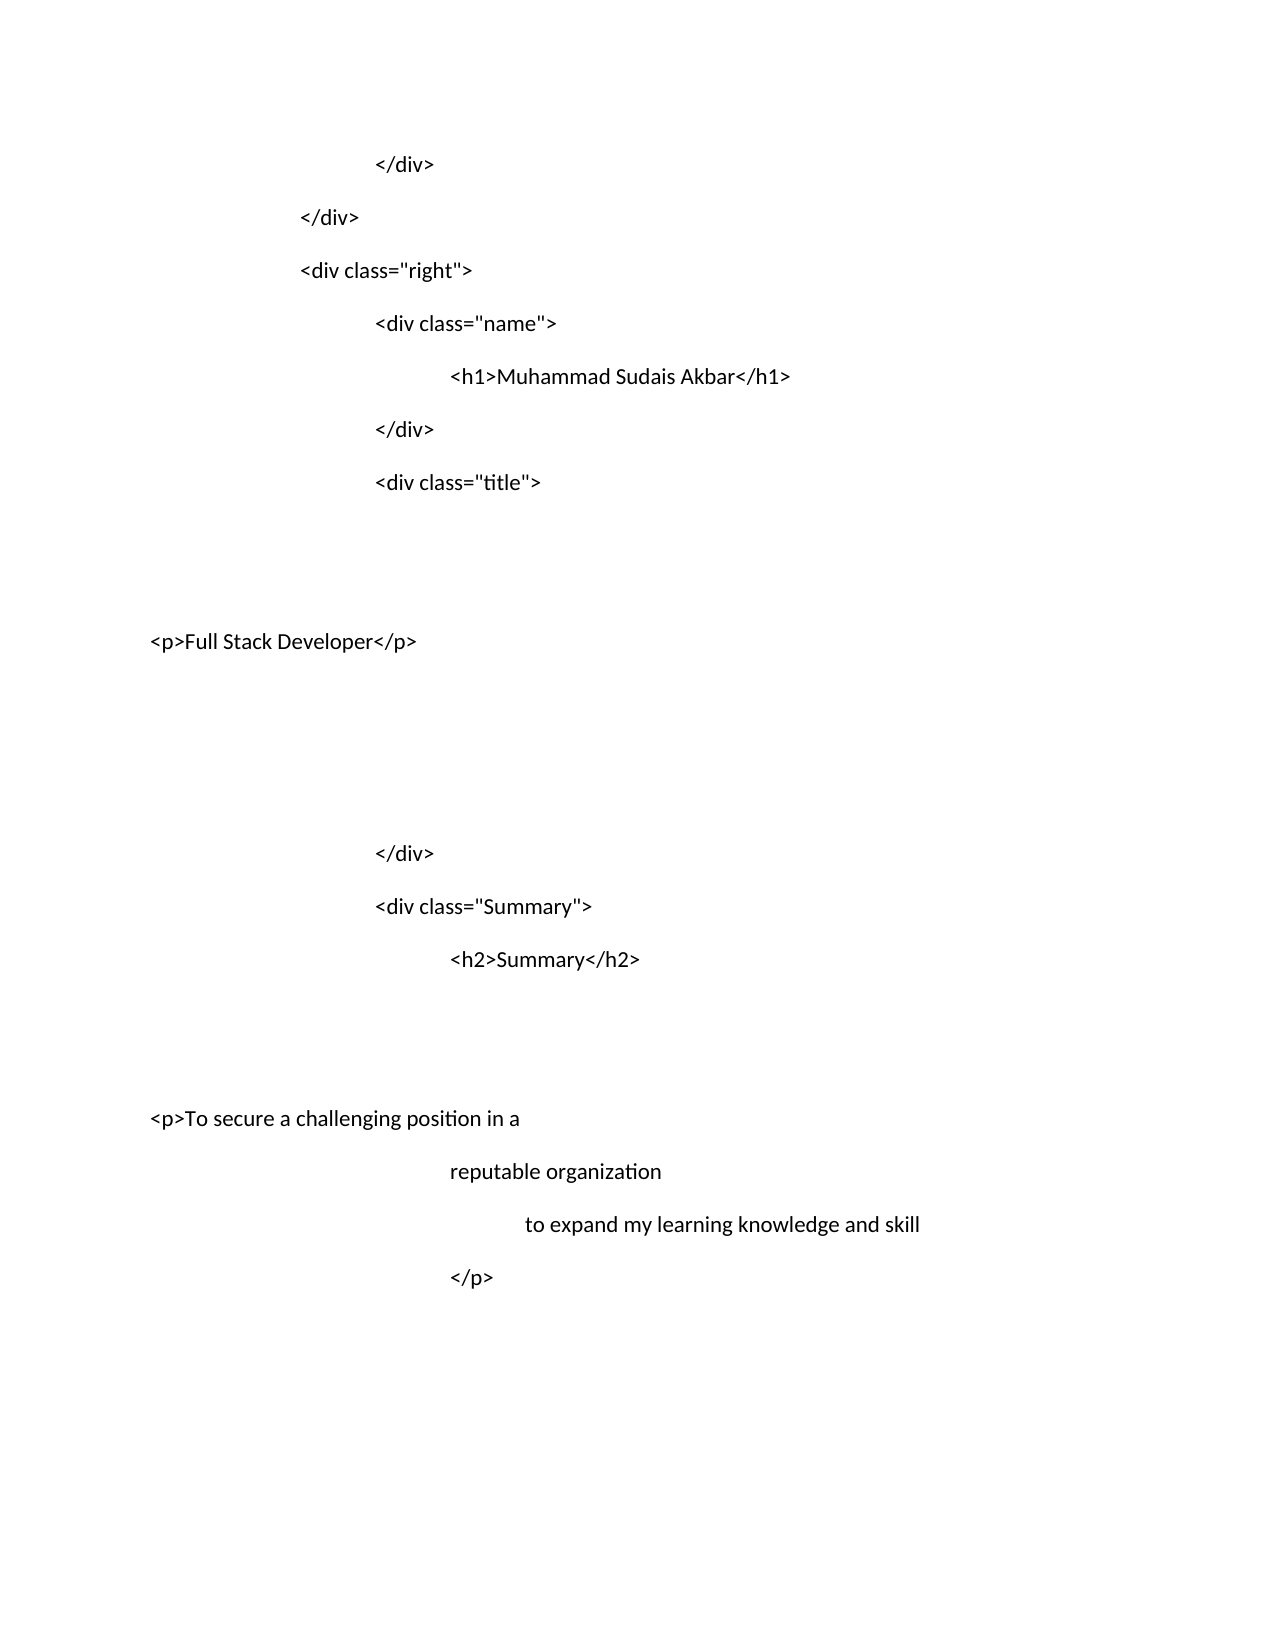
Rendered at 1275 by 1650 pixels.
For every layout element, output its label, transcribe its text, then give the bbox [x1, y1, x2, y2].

text <p>Full Stack Developer</p> [150, 627, 1125, 655]
text </div> [150, 203, 1125, 231]
text <h2>Summary</h2> [150, 945, 1125, 973]
text </div> [150, 150, 1125, 178]
text </p> [150, 1263, 1125, 1291]
text </div> [150, 415, 1125, 443]
text <p>To secure a challenging position in a [150, 1104, 1125, 1132]
text <div class="right"> [150, 256, 1125, 284]
text reputable organization [150, 1157, 1125, 1185]
text </div> [150, 839, 1125, 867]
text to expand my learning knowledge and skill [150, 1210, 1125, 1238]
text <div class="Summary"> [150, 892, 1125, 920]
text <div class="name"> [150, 309, 1125, 337]
text <div class="title"> [150, 468, 1125, 496]
text <h1>Muhammad Sudais Akbar</h1> [150, 362, 1125, 390]
